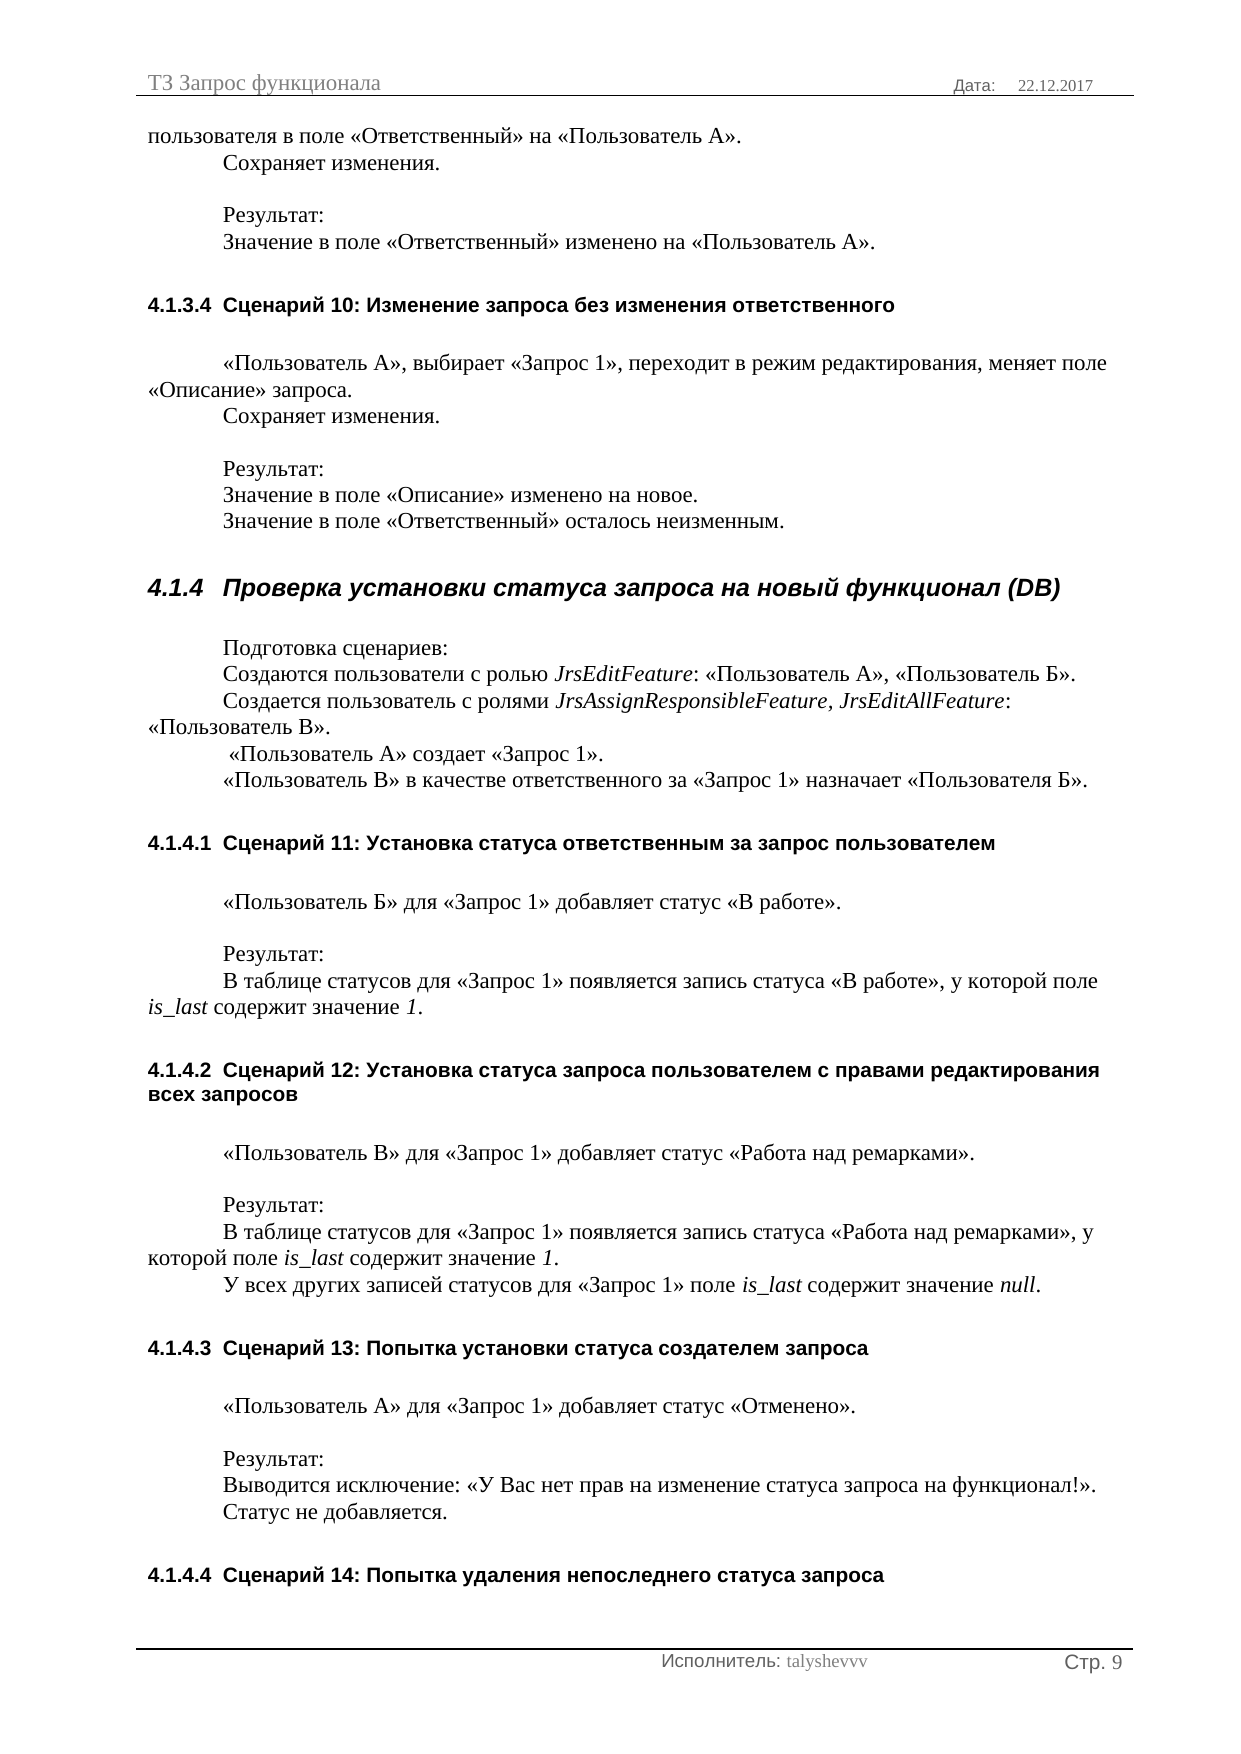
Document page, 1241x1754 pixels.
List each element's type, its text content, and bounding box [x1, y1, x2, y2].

text «Пользователь А» создает «Запрос 1». [148, 739, 1152, 766]
text Подготовка сценариев: [148, 634, 1152, 661]
text Значение в поле «Описание» изменено на новое. [148, 481, 1152, 508]
text «Пользователь Б» для «Запрос 1» добавляет статус «В работе». [148, 888, 1152, 914]
subtitle Проверка установки статуса запроса на новый функционал (DB) [148, 573, 1152, 602]
text Сохраняет изменения. [148, 149, 1152, 175]
text Сохраняет изменения. [148, 402, 1152, 428]
text Создаются пользователи с ролью JrsEditFeature: «Пользователь А», «Пользователь Б». [148, 661, 1152, 687]
text Выводится исключение: «У Вас нет прав на изменение статуса запроса на функционал!». [148, 1471, 1152, 1498]
text «Пользователь В» в качестве ответственного за «Запрос 1» назначает «Пользователя Б». [148, 766, 1152, 792]
subtitle Сценарий 10: Изменение запроса без изменения ответственного [148, 293, 1152, 317]
text Результат: [148, 1445, 1152, 1471]
text Создается пользователь с ролями JrsAssignResponsibleFeature, JrsEditAllFeature: «Пользователь В». [148, 687, 1152, 739]
text Значение в поле «Ответственный» изменено на «Пользователь А». [148, 228, 1152, 254]
subtitle Сценарий 14: Попытка удаления непоследнего статуса запроса [148, 1563, 1152, 1587]
subtitle Сценарий 12: Установка статуса запроса пользователем с правами редактирования всех запросов [148, 1058, 1152, 1106]
text Значение в поле «Ответственный» осталось неизменным. [148, 508, 1152, 534]
text Результат: [148, 940, 1152, 967]
text «Пользователь В» для «Запрос 1» добавляет статус «Работа над ремарками». [148, 1139, 1152, 1165]
text Результат: [148, 455, 1152, 481]
subtitle Сценарий 13: Попытка установки статуса создателем запроса [148, 1336, 1152, 1360]
subtitle Сценарий 11: Установка статуса ответственным за запрос пользователем [148, 831, 1152, 855]
text «Пользователь А», выбирает «Запрос 1», переходит в режим редактирования, меняет поле «Описание» запроса. [148, 349, 1152, 402]
text У всех других записей статусов для «Запрос 1» поле is_last содержит значение null. [148, 1271, 1152, 1297]
text В таблице статусов для «Запрос 1» появляется запись статуса «Работа над ремарками», у которой поле is_last содержит значение 1. [148, 1218, 1152, 1271]
text Статус не добавляется. [148, 1498, 1152, 1524]
text В таблице статусов для «Запрос 1» появляется запись статуса «В работе», у которой поле is_last содержит значение 1. [148, 967, 1152, 1019]
text пользователя в поле «Ответственный» на «Пользователь А». [148, 122, 1152, 149]
text Результат: [148, 1192, 1152, 1218]
text Результат: [148, 201, 1152, 228]
text «Пользователь А» для «Запрос 1» добавляет статус «Отменено». [148, 1392, 1152, 1419]
